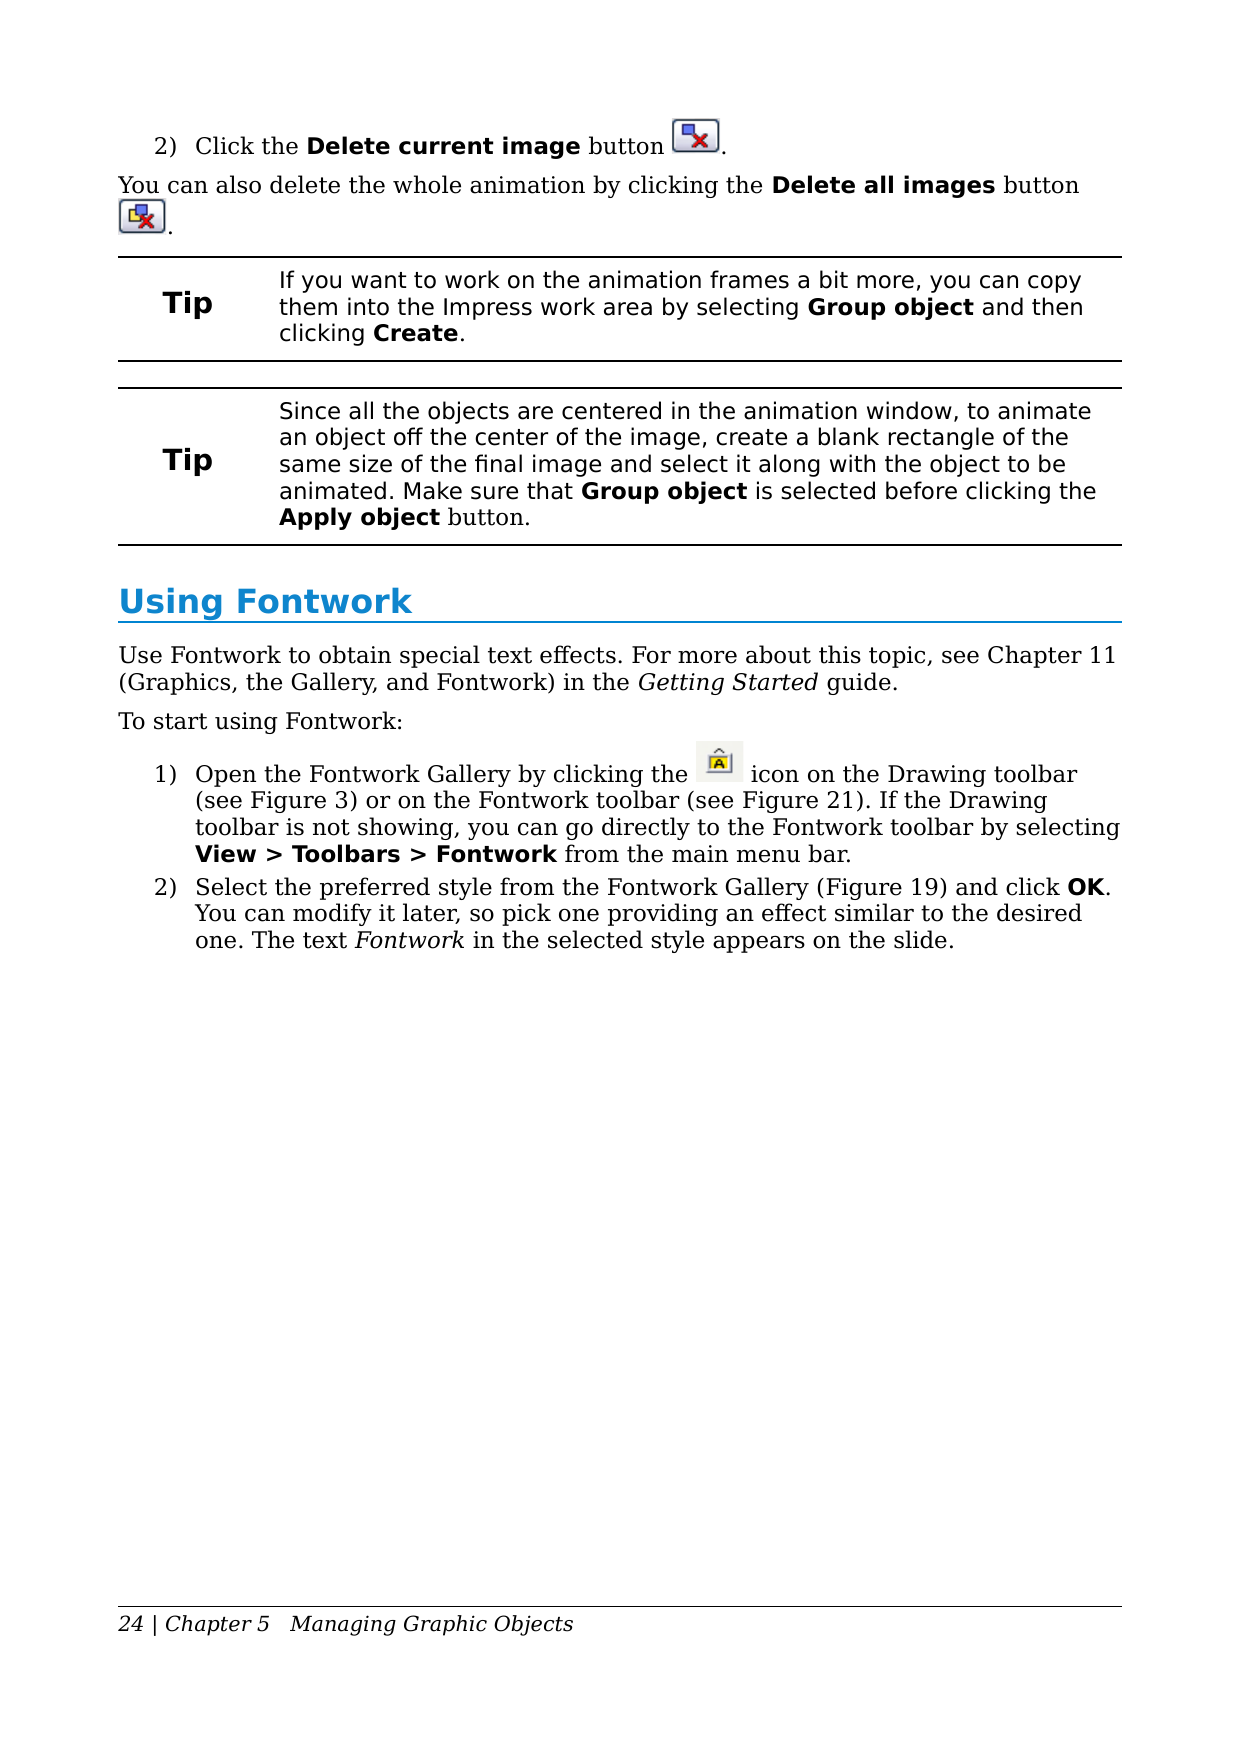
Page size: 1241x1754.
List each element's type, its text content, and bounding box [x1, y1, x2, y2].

text Use Fontwork to obtain special text effects. For more about this topic, see Chapter 11 (Graphics, the Gallery, and Fontwork) in the Getting Started guide. [118, 642, 1122, 696]
list Click the Delete current image button . [177, 118, 1122, 159]
table_header Tip [118, 389, 257, 544]
table_header Since all the objects are centered in the animation window, to animate an object off the center of the image, create a blank rectangle of the same size of the final image and select it along with the object to be animated. Make sure that Group object is selected before clicking the Apply object button. [258, 389, 1122, 544]
list Open the Fontwork Gallery by clicking the icon on the Drawing toolbar (see Figure 3) or on the Fontwork toolbar (see Figure 21). If the Drawing toolbar is not showing, you can go directly to the Fontwork toolbar by selecting View > Toolbars > Fontwork from the main menu bar. [177, 741, 1122, 867]
list Select the preferred style from the Fontwork Gallery (Figure 19) and click OK. You can modify it later, so pick one providing an effect similar to the desired one. The text Fontwork in the selected style appears on the slide. [177, 874, 1122, 954]
text You can also delete the whole animation by clicking the Delete all images button . [118, 172, 1122, 240]
list To start using Fontwork: [118, 708, 1122, 735]
picture [696, 741, 744, 782]
subtitle Using Fontwork [118, 582, 1122, 621]
picture [671, 118, 721, 154]
table_header If you want to work on the animation frames a bit more, you can copy them into the Impress work area by selecting Group object and then clicking Create. [258, 258, 1122, 360]
table_header Tip [118, 258, 257, 360]
picture [118, 198, 167, 235]
